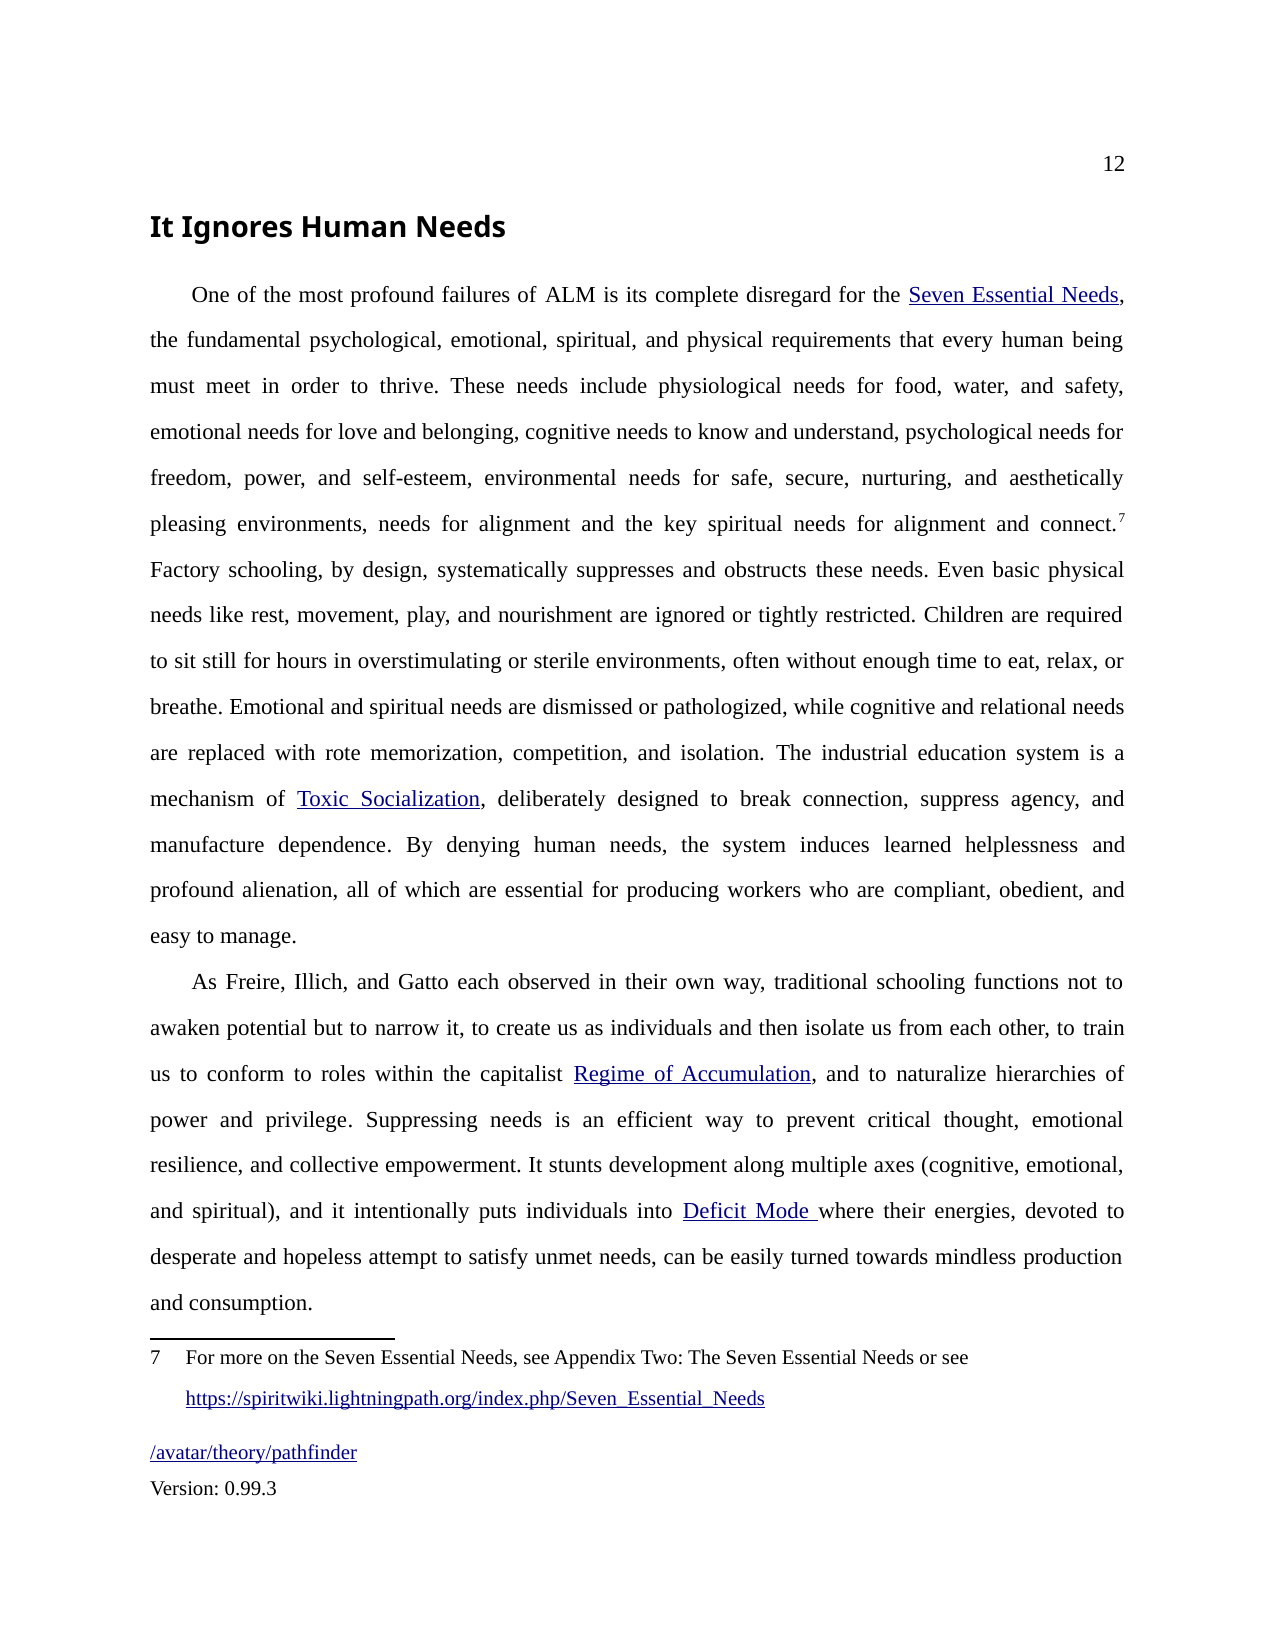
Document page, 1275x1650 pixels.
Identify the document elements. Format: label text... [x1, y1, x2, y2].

text One of the most profound failures of ALM is its complete disregard for the Seven Essential Needs, the fundamental psychological, emotional, spiritual, and physical requirements that every human being must meet in order to thrive. These needs include physiological needs for food, water, and safety, emotional needs for love and belonging, cognitive needs to know and understand, psychological needs for freedom, power, and self-esteem, environmental needs for safe, secure, nurturing, and aesthetically pleasing environments, needs for alignment and the key spiritual needs for alignment and connect. Factory schooling, by design, systematically suppresses and obstructs these needs. Even basic physical needs like rest, movement, play, and nourishment are ignored or tightly restricted. Children are required to sit still for hours in overstimulating or sterile environments, often without enough time to eat, relax, or breathe. Emotional and spiritual needs are dismissed or pathologized, while cognitive and relational needs are replaced with rote memorization, competition, and isolation. The industrial education system is a mechanism of Toxic Socialization, deliberately designed to break connection, suppress agency, and manufacture dependence. By denying human needs, the system induces learned helplessness and profound alienation, all of which are essential for producing workers who are compliant, obedient, and easy to manage. [150, 281, 1125, 949]
text As Freire, Illich, and Gatto each observed in their own way, traditional schooling functions not to awaken potential but to narrow it, to create us as individuals and then isolate us from each other, to train us to conform to roles within the capitalist Regime of Accumulation, and to naturalize hierarchies of power and privilege. Suppressing needs is an efficient way to prevent critical thought, emotional resilience, and collective empowerment. It stunts development along multiple axes (cognitive, emotional, and spiritual), and it intentionally puts individuals into Deficit Mode where their energies, devoted to desperate and hopeless attempt to satisfy unmet needs, can be easily turned towards mindless production and consumption. [150, 968, 1125, 1315]
text For more on the Seven Essential Needs, see Appendix Two: The Seven Essential Needs or see https://spiritwiki.lightningpath.org/index.php/Seven_Essential_Needs [150, 1344, 1125, 1410]
subtitle It Ignores Human Needs [150, 206, 1125, 246]
